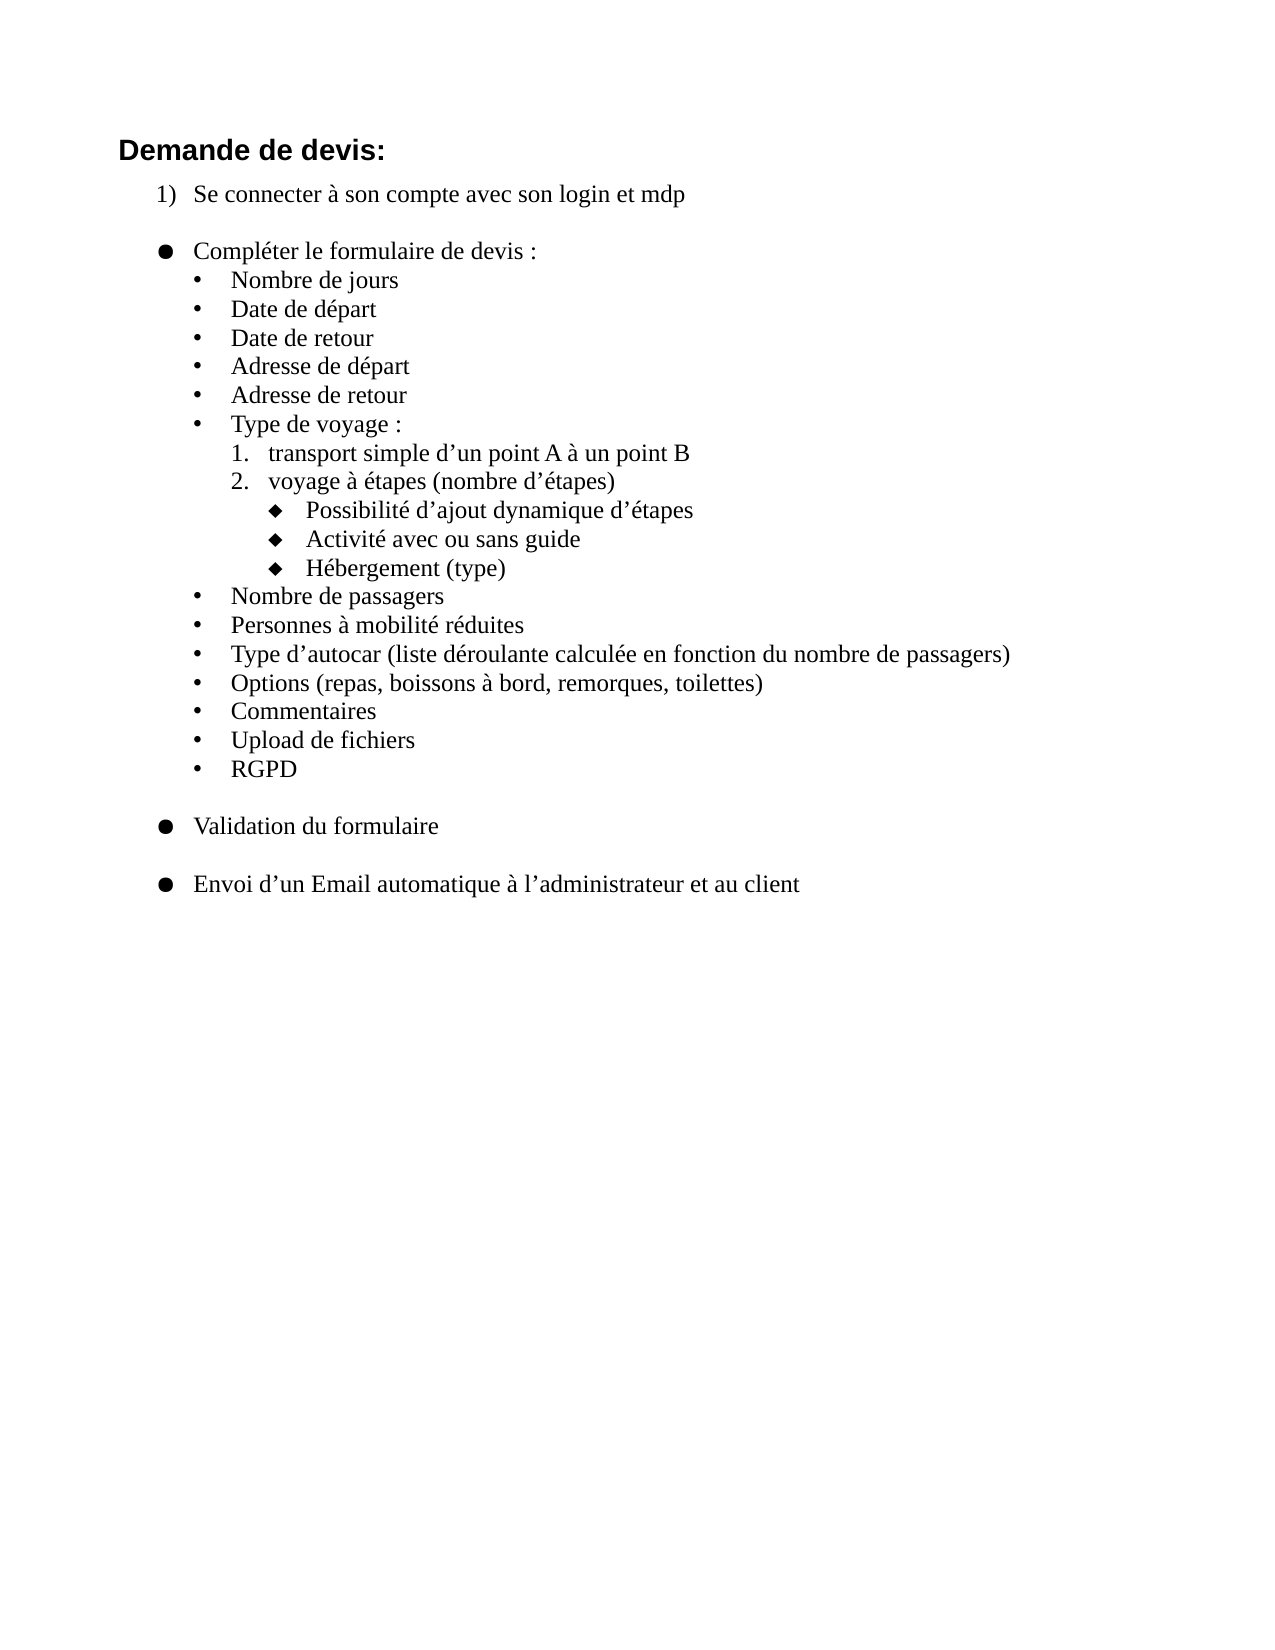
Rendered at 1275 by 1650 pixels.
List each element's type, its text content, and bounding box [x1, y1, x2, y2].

list Date de départ [193, 294, 1157, 323]
list RGPD [193, 754, 1157, 783]
list Upload de fichiers [193, 725, 1157, 754]
list Activité avec ou sans guide [268, 524, 1157, 553]
list Date de retour [193, 323, 1157, 351]
list Personnes à mobilité réduites [193, 610, 1157, 639]
list Adresse de départ [193, 351, 1157, 380]
list Nombre de passagers [193, 581, 1157, 610]
list Type d’autocar (liste déroulante calculée en fonction du nombre de passagers) [193, 639, 1157, 668]
list Validation du formulaire [156, 811, 1157, 840]
list transport simple d’un point A à un point B [231, 438, 1157, 466]
list Envoi d’un Email automatique à l’administrateur et au client [156, 869, 1157, 898]
list Type de voyage : [193, 409, 1157, 438]
list voyage à étapes (nombre d’étapes) [231, 466, 1157, 495]
list Adresse de retour [193, 380, 1157, 409]
list Possibilité d’ajout dynamique d’étapes [268, 495, 1157, 524]
list Commentaires [193, 696, 1157, 725]
subtitle Demande de devis: [118, 133, 1157, 166]
list Compléter le formulaire de devis : [156, 236, 1157, 265]
list Hébergement (type) [268, 553, 1157, 581]
list Nombre de jours [193, 265, 1157, 294]
list Options (repas, boissons à bord, remorques, toilettes) [193, 668, 1157, 696]
list Se connecter à son compte avec son login et mdp [156, 179, 1157, 208]
